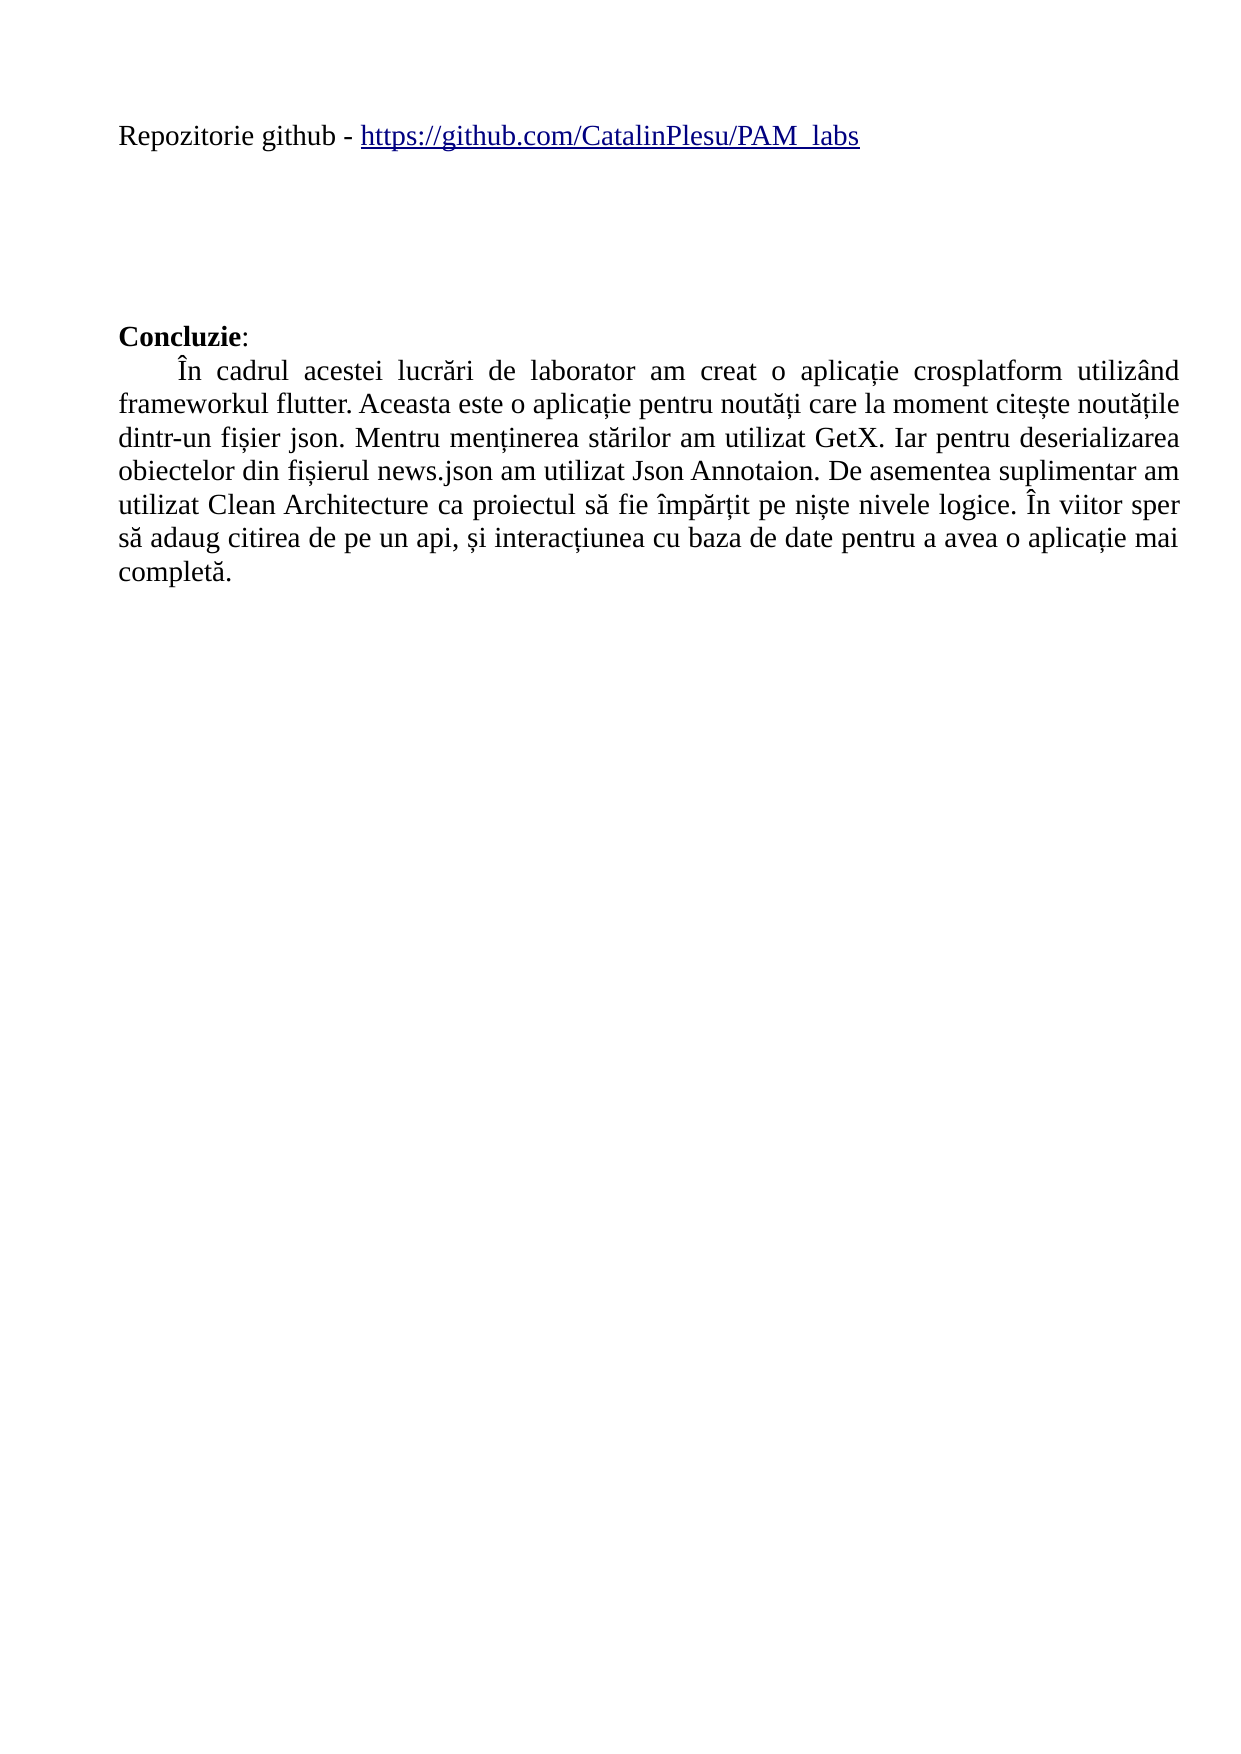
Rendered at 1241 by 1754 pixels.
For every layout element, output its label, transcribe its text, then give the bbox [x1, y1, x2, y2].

text Concluzie: [118, 319, 1181, 353]
text În cadrul acestei lucrări de laborator am creat o aplicație crosplatform utilizând frameworkul flutter. Aceasta este o aplicație pentru noutăți care la moment citește noutățile dintr-un fișier json. Mentru menținerea stărilor am utilizat GetX. Iar pentru deserializarea obiectelor din fișierul news.json am utilizat Json Annotaion. De asementea suplimentar am utilizat Clean Architecture ca proiectul să fie împărțit pe niște nivele logice. În viitor sper să adaug citirea de pe un api, și interacțiunea cu baza de date pentru a avea o aplicație mai completă. [118, 353, 1181, 588]
text Repozitorie github - https://github.com/CatalinPlesu/PAM_labs [118, 118, 1181, 152]
